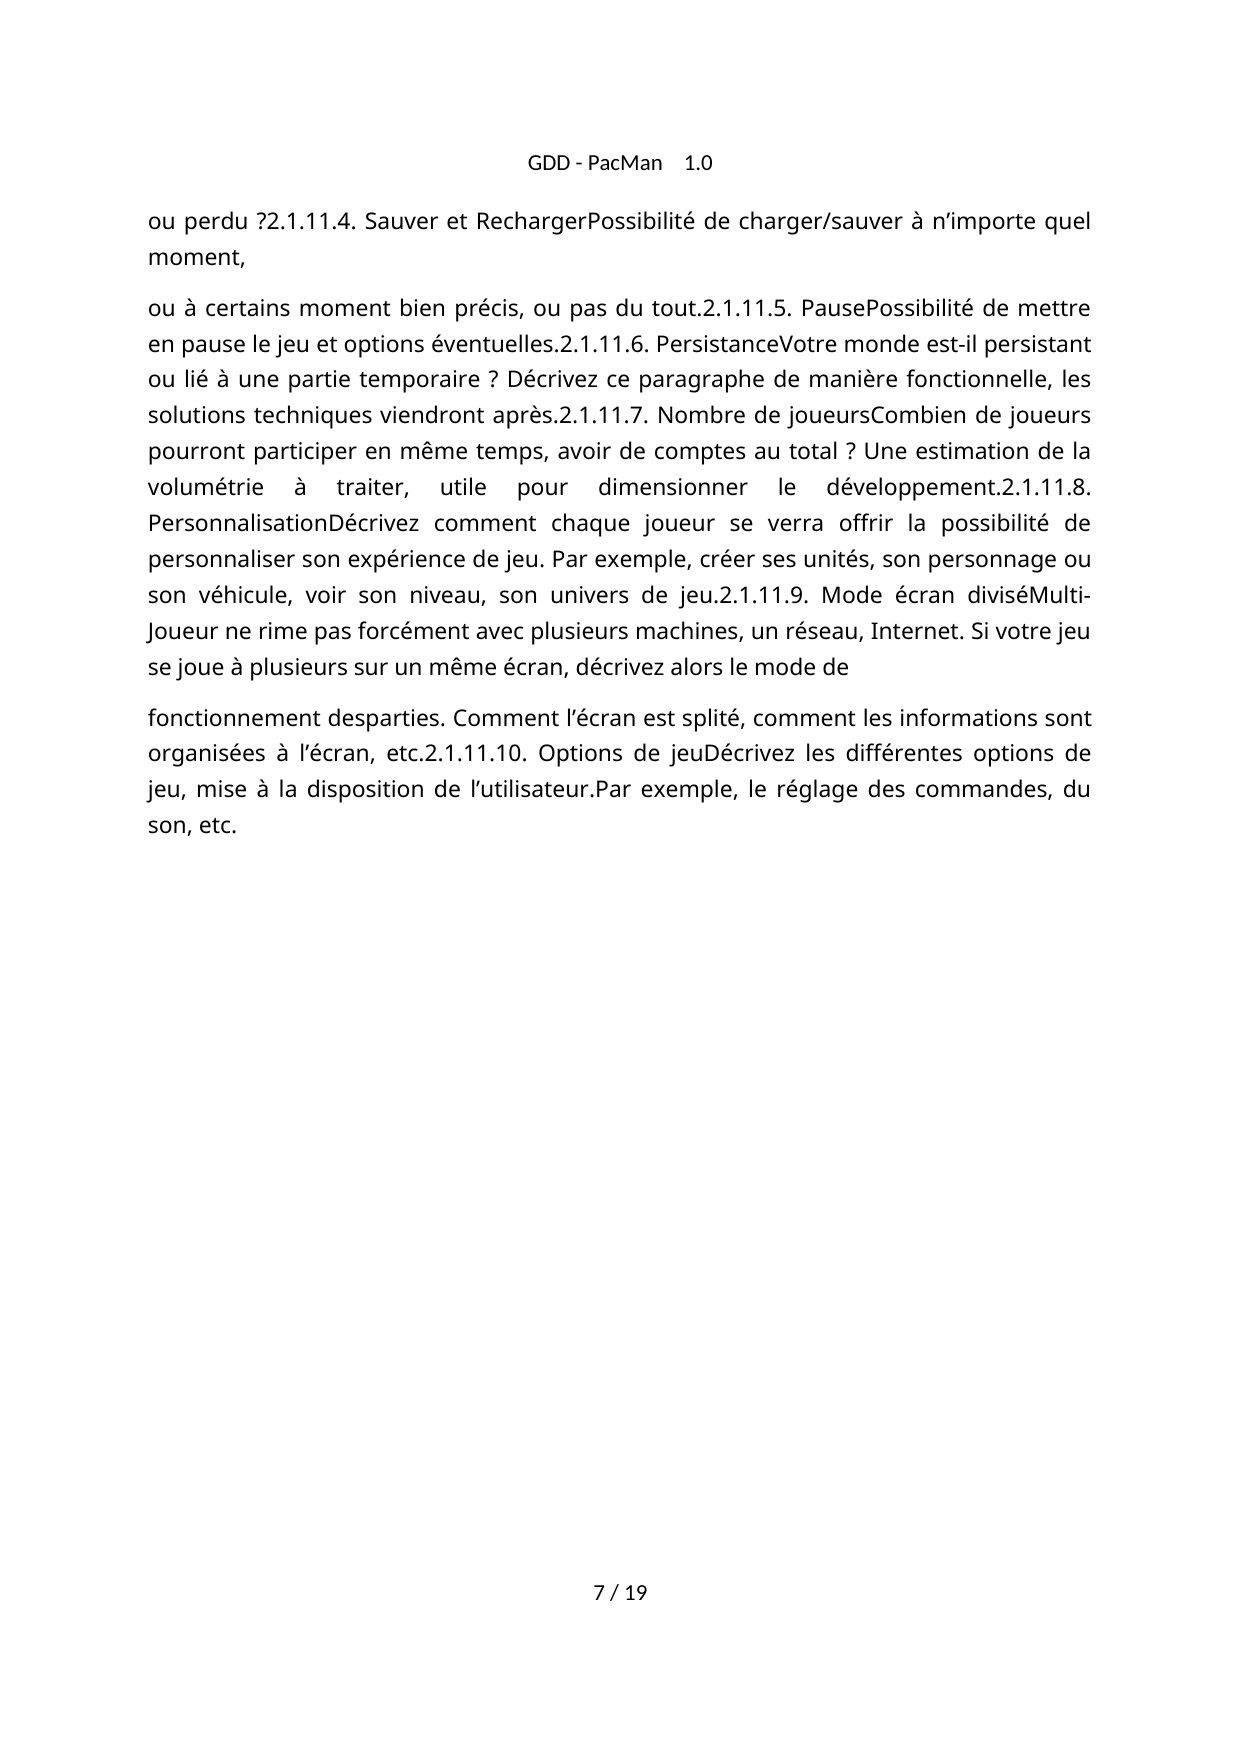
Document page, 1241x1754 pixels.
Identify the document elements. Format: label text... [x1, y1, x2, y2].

text ou perdu ?2.1.11.4. Sauver et RechargerPossibilité de charger/sauver à n’importe quel moment, [148, 205, 1093, 272]
text fonctionnement desparties. Comment l’écran est splité, comment les informations sont organisées à l’écran, etc.2.1.11.10. Options de jeuDécrivez les différentes options de jeu, mise à la disposition de l’utilisateur.Par exemple, le réglage des commandes, du son, etc. [148, 701, 1093, 841]
text ou à certains moment bien précis, ou pas du tout.2.1.11.5. PausePossibilité de mettre en pause le jeu et options éventuelles.2.1.11.6. PersistanceVotre monde est-il persistant ou lié à une partie temporaire ? Décrivez ce paragraphe de manière fonctionnelle, les solutions techniques viendront après.2.1.11.7. Nombre de joueursCombien de joueurs pourront participer en même temps, avoir de comptes au total ? Une estimation de la volumétrie à traiter, utile pour dimensionner le développement.2.1.11.8. PersonnalisationDécrivez comment chaque joueur se verra offrir la possibilité de personnaliser son expérience de jeu. Par exemple, créer ses unités, son personnage ou son véhicule, voir son niveau, son univers de jeu.2.1.11.9. Mode écran diviséMulti-Joueur ne rime pas forcément avec plusieurs machines, un réseau, Internet. Si votre jeu se joue à plusieurs sur un même écran, décrivez alors le mode de [148, 292, 1093, 682]
